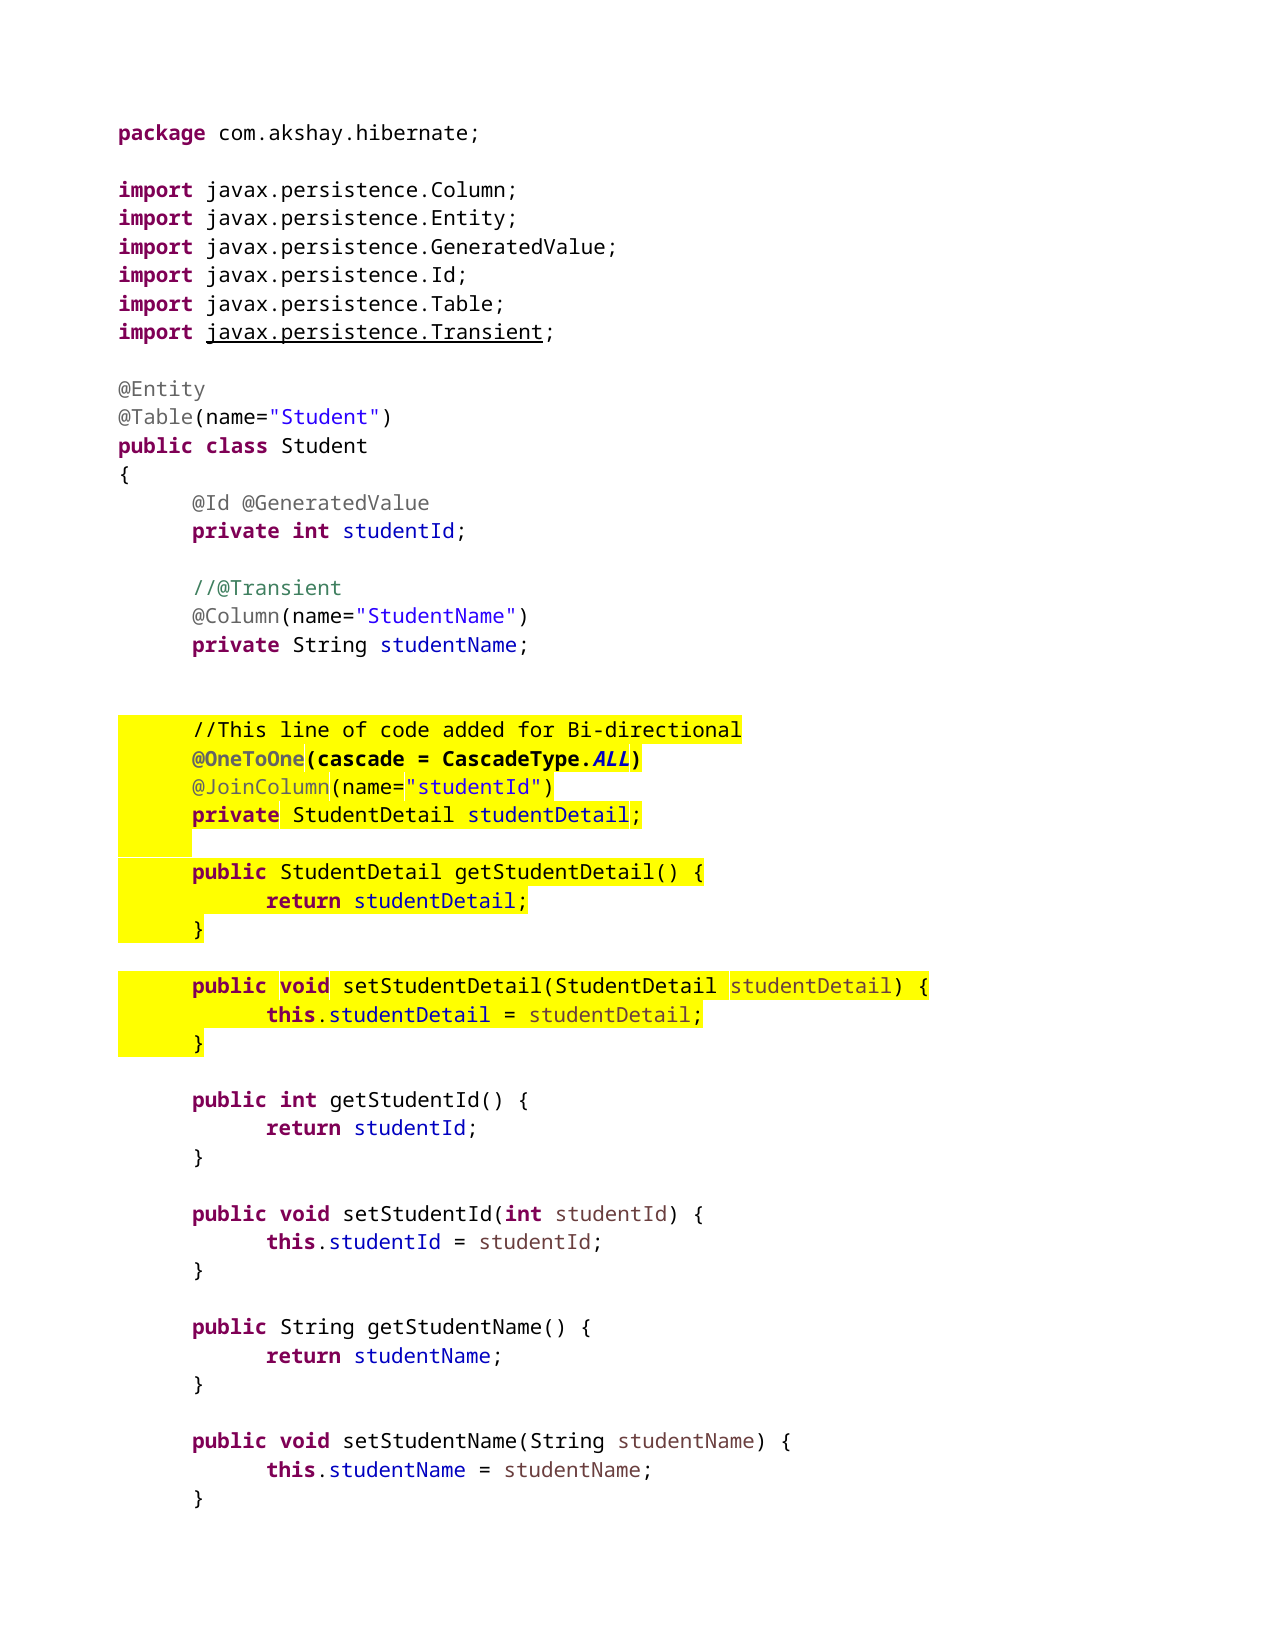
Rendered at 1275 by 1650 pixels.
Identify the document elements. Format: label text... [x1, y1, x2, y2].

text { [118, 459, 1157, 488]
text } [118, 1028, 1157, 1057]
text import javax.persistence.Transient; [118, 317, 1157, 346]
text } [118, 1369, 1157, 1398]
text this.studentDetail = studentDetail; [118, 1000, 1157, 1028]
text @Column(name="StudentName") [118, 602, 1157, 630]
text import javax.persistence.Table; [118, 289, 1157, 317]
text return studentDetail; [118, 886, 1157, 914]
text public void setStudentName(String studentName) { [118, 1426, 1157, 1455]
text //This line of code added for Bi-directional [118, 715, 1157, 744]
text public int getStudentId() { [118, 1085, 1157, 1113]
text @Table(name="Student") [118, 402, 1157, 431]
text } [118, 1142, 1157, 1170]
text private String studentName; [118, 630, 1157, 658]
text this.studentId = studentId; [118, 1227, 1157, 1256]
text public class Student [118, 431, 1157, 459]
text @OneToOne(cascade = CascadeType.ALL) [118, 744, 1157, 772]
text @Id @GeneratedValue [118, 488, 1157, 516]
text import javax.persistence.Column; [118, 175, 1157, 203]
text @JoinColumn(name="studentId") [118, 772, 1157, 801]
text package com.akshay.hibernate; [118, 118, 1157, 147]
text //@Transient [118, 573, 1157, 602]
text } [118, 1256, 1157, 1284]
text public StudentDetail getStudentDetail() { [118, 857, 1157, 886]
text this.studentName = studentName; [118, 1455, 1157, 1483]
text public void setStudentDetail(StudentDetail studentDetail) { [118, 971, 1157, 1000]
text return studentName; [118, 1341, 1157, 1369]
text private int studentId; [118, 516, 1157, 545]
text return studentId; [118, 1113, 1157, 1142]
text public void setStudentId(int studentId) { [118, 1199, 1157, 1227]
text import javax.persistence.Entity; [118, 203, 1157, 232]
text } [118, 1483, 1157, 1512]
text private StudentDetail studentDetail; [118, 801, 1157, 829]
text } [118, 914, 1157, 943]
text @Entity [118, 374, 1157, 402]
text import javax.persistence.Id; [118, 260, 1157, 289]
text public String getStudentName() { [118, 1312, 1157, 1341]
text import javax.persistence.GeneratedValue; [118, 232, 1157, 260]
